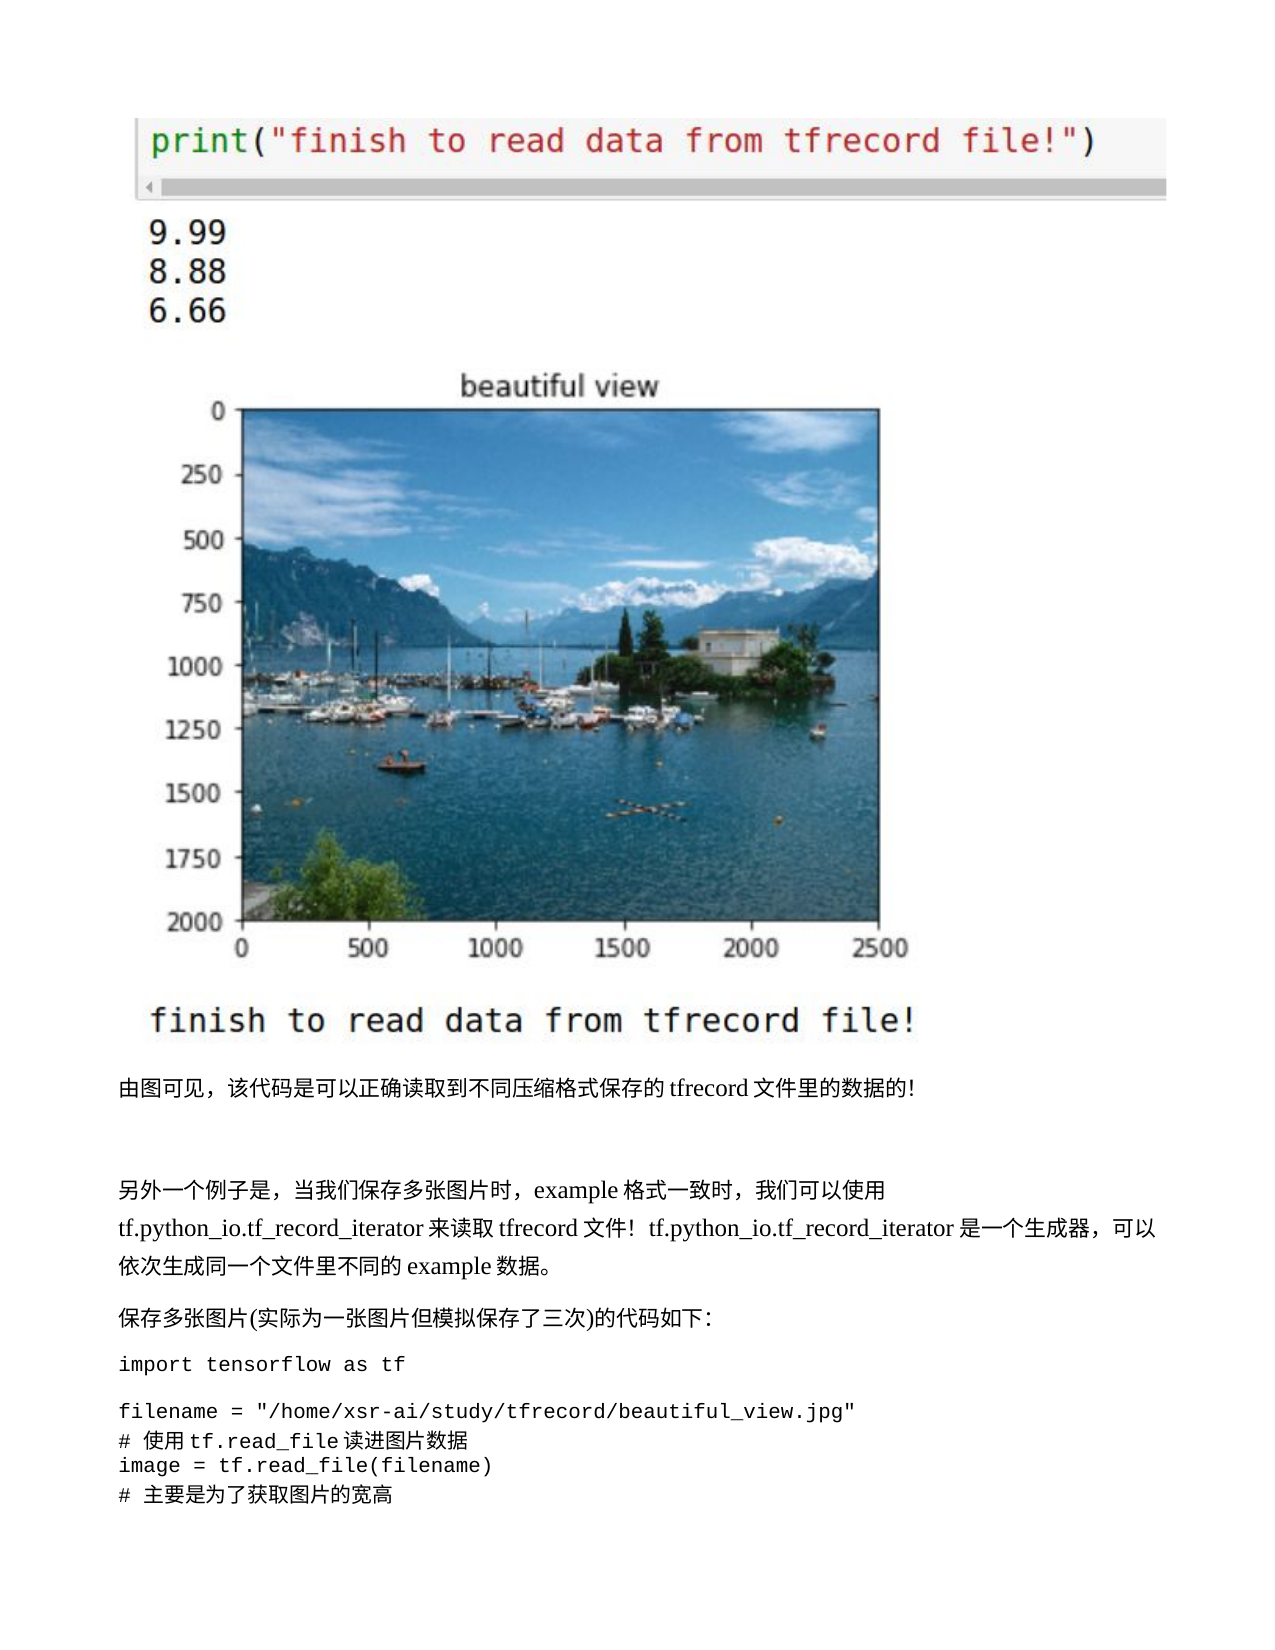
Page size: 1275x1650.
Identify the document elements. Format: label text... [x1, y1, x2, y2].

text import tensorflow as tf [118, 1354, 1157, 1377]
text # 使用tf.read_file读进图片数据 [118, 1424, 1157, 1455]
picture [118, 118, 1167, 1051]
text 由图可见，该代码是可以正确读取到不同压缩格式保存的tfrecord文件里的数据的！ [118, 1071, 1157, 1103]
text # 主要是为了获取图片的宽高 [118, 1479, 1157, 1509]
text image = tf.read_file(filename) [118, 1455, 1157, 1479]
text 保存多张图片(实际为一张图片但模拟保存了三次)的代码如下： [118, 1301, 1157, 1333]
text filename = "/home/xsr-ai/study/tfrecord/beautiful_view.jpg" [118, 1401, 1157, 1424]
text 另外一个例子是，当我们保存多张图片时，example格式一致时，我们可以使用tf.python_io.tf_record_iterator来读取tfrecord文件！tf.python_io.tf_record_iterator是一个生成器，可以依次生成同一个文件里不同的example数据。 [118, 1173, 1157, 1280]
